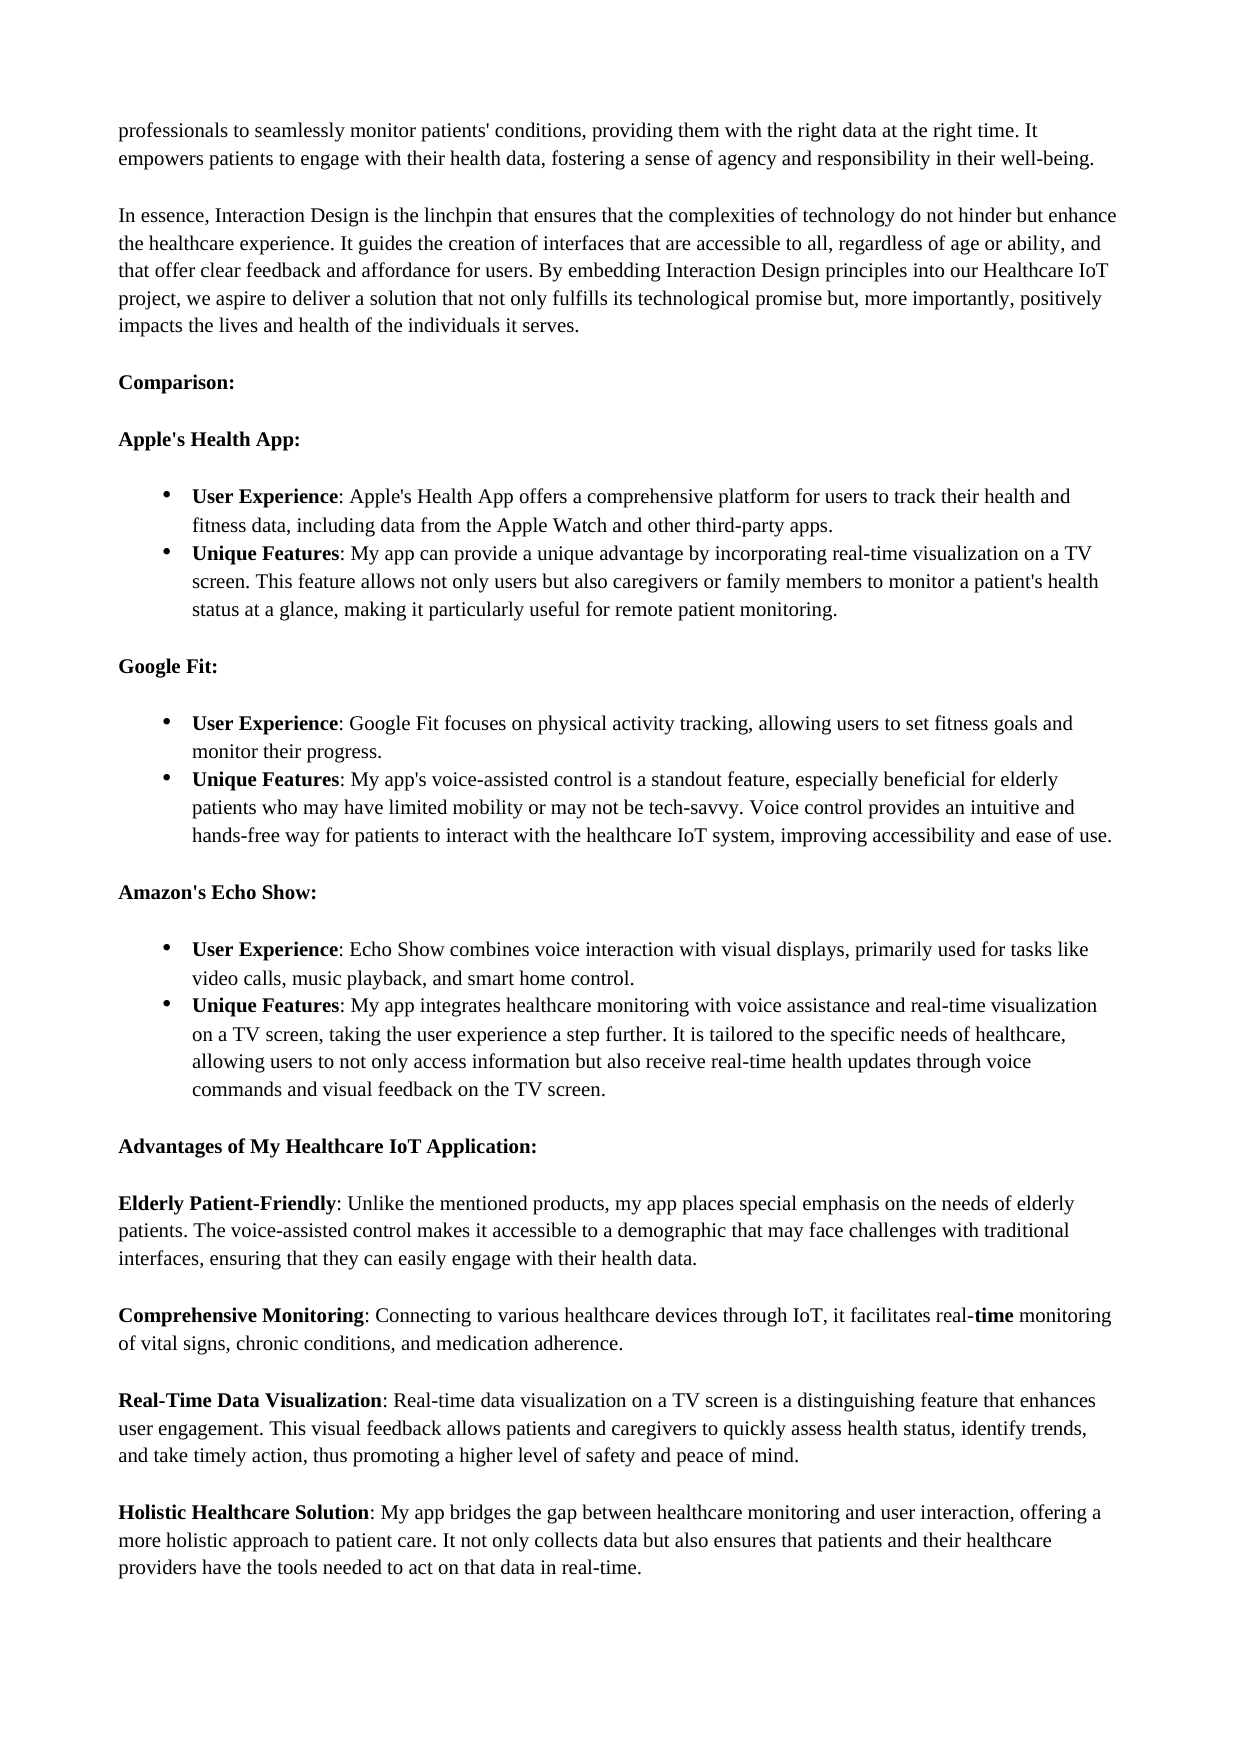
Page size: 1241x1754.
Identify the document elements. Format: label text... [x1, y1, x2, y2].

text Amazon's Echo Show: [118, 880, 1122, 904]
list Unique Features: My app's voice-assisted control is a standout feature, especially beneficial for elderly patients who may have limited mobility or may not be tech-savvy. Voice control provides an intuitive and hands-free way for patients to interact with the healthcare IoT system, improving accessibility and ease of use. [162, 767, 1122, 847]
text Advantages of My Healthcare IoT Application: [118, 1134, 1122, 1158]
text Comprehensive Monitoring: Connecting to various healthcare devices through IoT, it facilitates real-time monitoring of vital signs, chronic conditions, and medication adherence. [118, 1303, 1122, 1355]
list Unique Features: My app integrates healthcare monitoring with voice assistance and real-time visualization on a TV screen, taking the user experience a step further. It is tailored to the specific needs of healthcare, allowing users to not only access information but also receive real-time health updates through voice commands and visual feedback on the TV screen. [162, 993, 1122, 1101]
text Apple's Health App: [118, 427, 1122, 451]
list User Experience: Echo Show combines voice interaction with visual displays, primarily used for tasks like video calls, music playback, and smart home control. [162, 937, 1122, 989]
text Google Fit: [118, 654, 1122, 678]
text Comparison: [118, 370, 1122, 394]
list User Experience: Apple's Health App offers a comprehensive platform for users to track their health and fitness data, including data from the Apple Watch and other third-party apps. [162, 484, 1122, 537]
text Holistic Healthcare Solution: My app bridges the gap between healthcare monitoring and user interaction, offering a more holistic approach to patient care. It not only collects data but also ensures that patients and their healthcare providers have the tools needed to act on that data in real-time. [118, 1500, 1122, 1579]
text professionals to seamlessly monitor patients' conditions, providing them with the right data at the right time. It empowers patients to engage with their health data, fostering a sense of agency and responsibility in their well-being. [118, 118, 1122, 170]
text Real-Time Data Visualization: Real-time data visualization on a TV screen is a distinguishing feature that enhances user engagement. This visual feedback allows patients and caregivers to quickly assess health status, identify trends, and take timely action, thus promoting a higher level of safety and peace of mind. [118, 1388, 1122, 1467]
text In essence, Interaction Design is the linchpin that ensures that the complexities of technology do not hinder but enhance the healthcare experience. It guides the creation of interfaces that are accessible to all, regardless of age or ability, and that offer clear feedback and affordance for users. By embedding Interaction Design principles into our Healthcare IoT project, we aspire to deliver a solution that not only fulfills its technological promise but, more importantly, positively impacts the lives and health of the individuals it serves. [118, 203, 1122, 337]
text Elderly Patient-Friendly: Unlike the mentioned products, my app places special emphasis on the needs of elderly patients. The voice-assisted control makes it accessible to a demographic that may face challenges with traditional interfaces, ensuring that they can easily engage with their health data. [118, 1191, 1122, 1270]
list User Experience: Google Fit focuses on physical activity tracking, allowing users to set fitness goals and monitor their progress. [162, 711, 1122, 763]
list Unique Features: My app can provide a unique advantage by incorporating real-time visualization on a TV screen. This feature allows not only users but also caregivers or family members to monitor a patient's health status at a glance, making it particularly useful for remote patient monitoring. [162, 541, 1122, 621]
